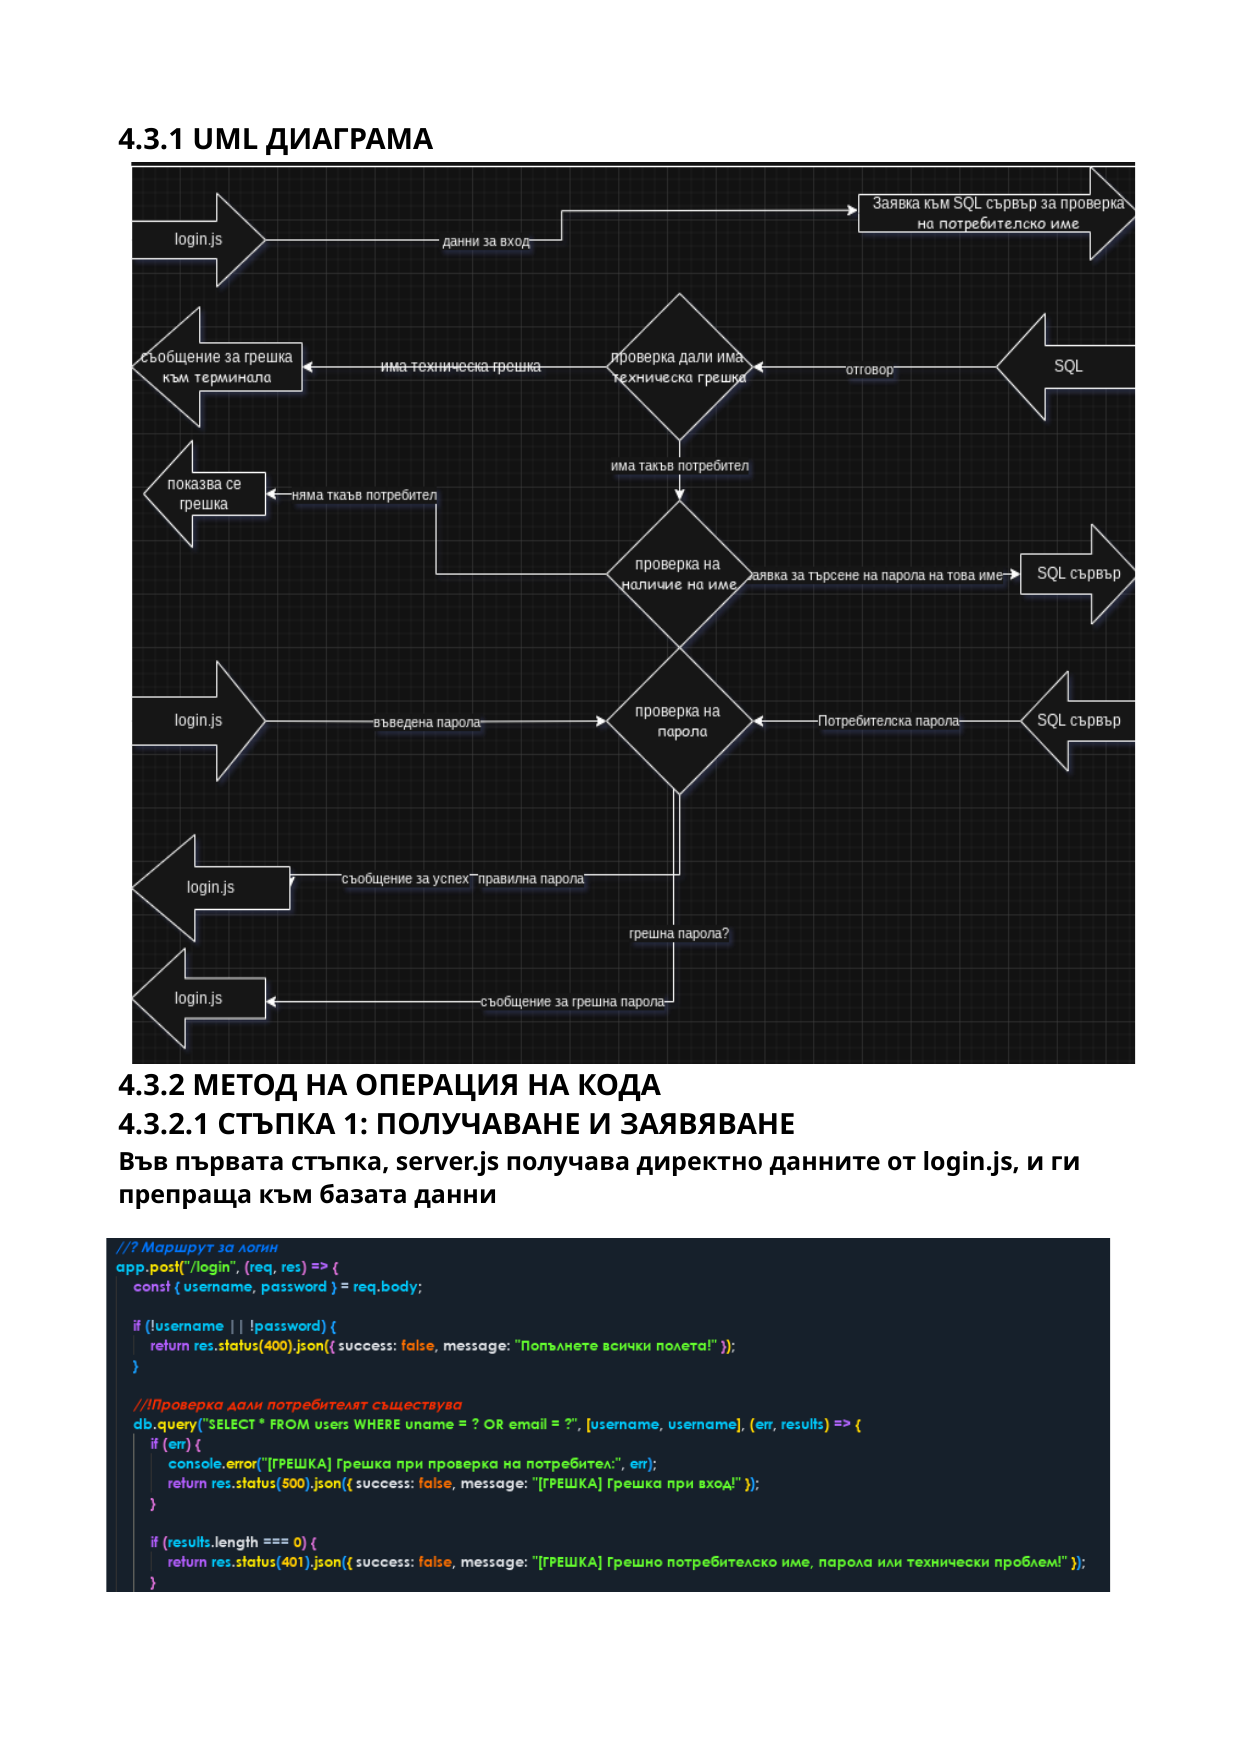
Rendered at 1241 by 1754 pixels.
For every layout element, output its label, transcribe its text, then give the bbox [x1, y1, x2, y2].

text 4.3.1 UML ДИАГРАМА [118, 118, 1122, 158]
text Във първата стъпка, server.js получава директно данните от login.js, и ги препраща към базата данни [118, 1143, 1122, 1211]
text 4.3.2.1 СТЪПКА 1: ПОЛУЧАВАНЕ И ЗАЯВЯВАНЕ [118, 1103, 1122, 1143]
text 4.3.2 МЕТОД НА ОПЕРАЦИЯ НА КОДА [118, 158, 1122, 1103]
picture [106, 1238, 1111, 1592]
picture [131, 162, 1135, 1064]
